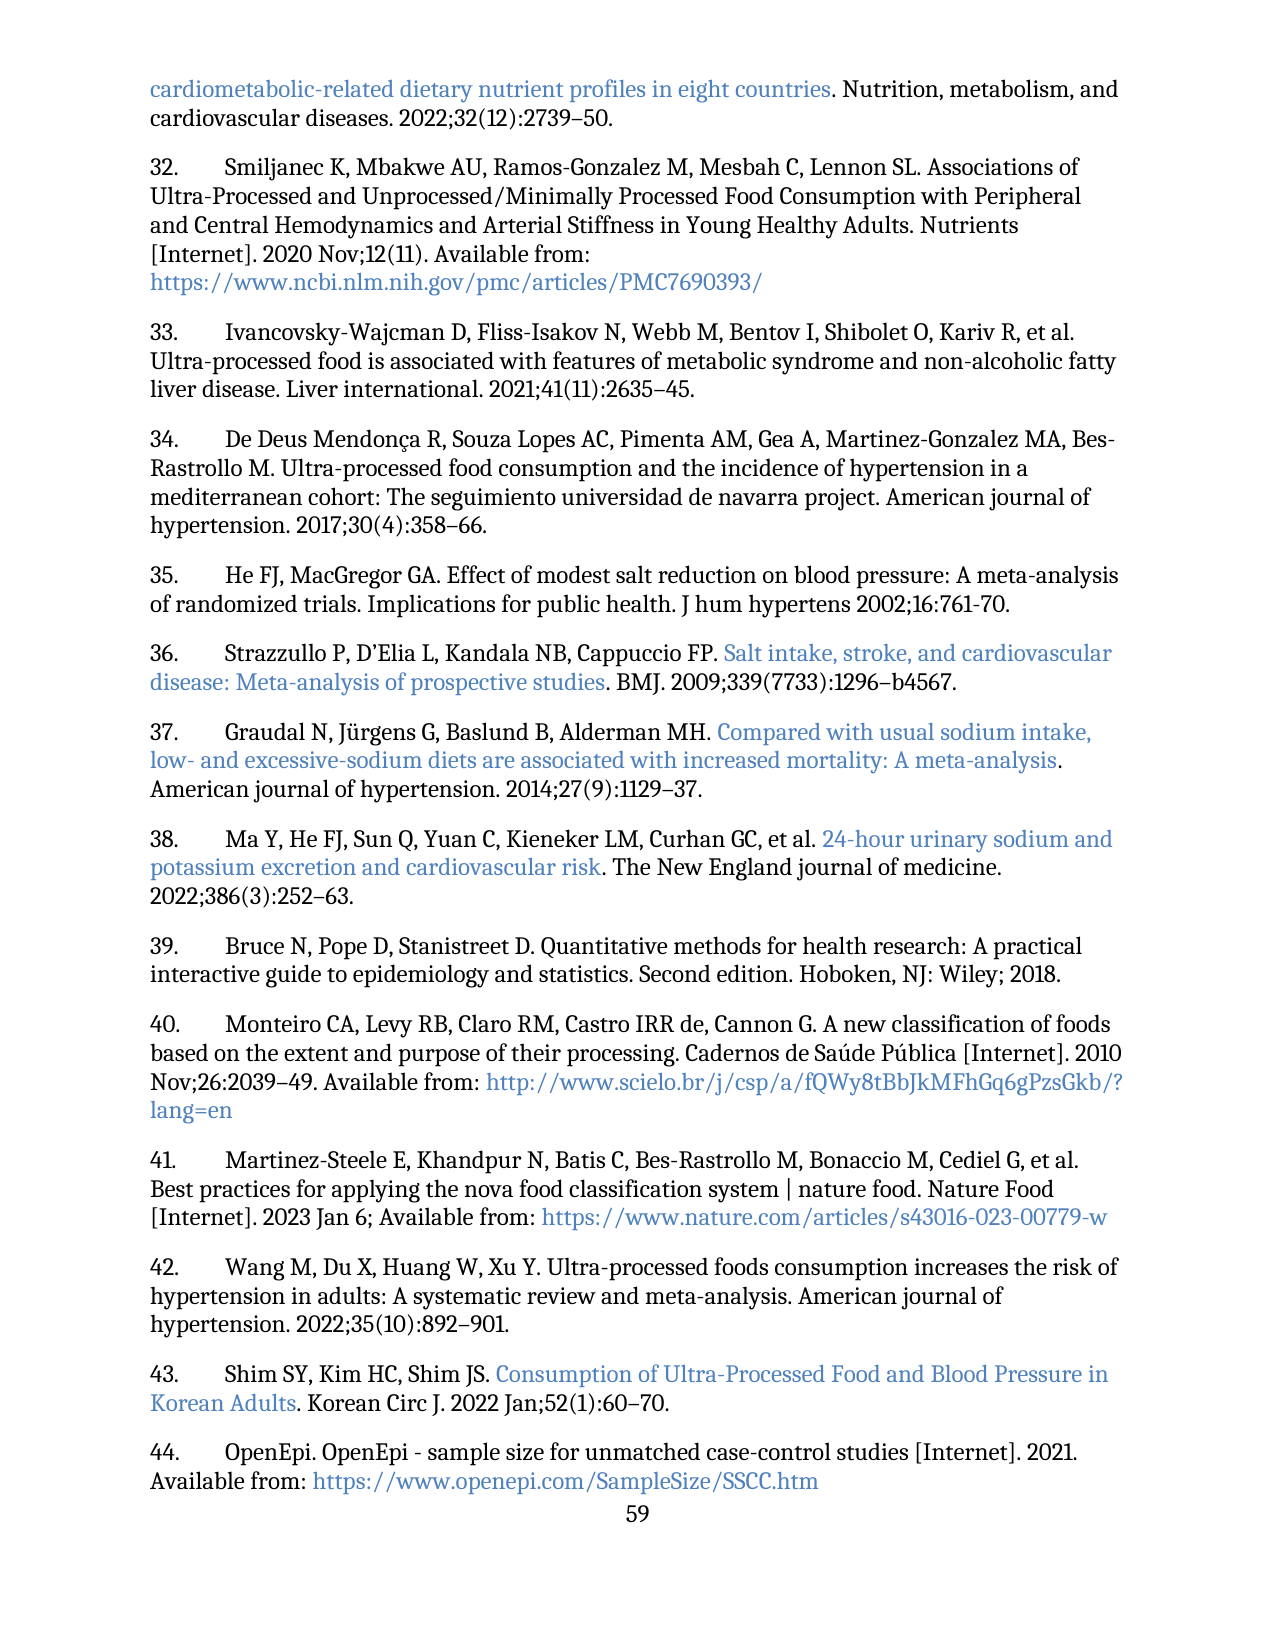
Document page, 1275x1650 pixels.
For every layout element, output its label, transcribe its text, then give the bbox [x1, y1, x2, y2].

text 36. Strazzullo P, D’Elia L, Kandala NB, Cappuccio FP. Salt intake, stroke, and cardiovascular disease: Meta-analysis of prospective studies. BMJ. 2009;339(7733):1296–b4567. [150, 639, 1125, 697]
text 43. Shim SY, Kim HC, Shim JS. Consumption of Ultra-Processed Food and Blood Pressure in Korean Adults. Korean Circ J. 2022 Jan;52(1):60–70. [150, 1360, 1125, 1417]
text 41. Martinez-Steele E, Khandpur N, Batis C, Bes-Rastrollo M, Bonaccio M, Cediel G, et al. Best practices for applying the nova food classification system | nature food. Nature Food [Internet]. 2023 Jan 6; Available from: https://www.nature.com/articles/s43016-023-00779-w [150, 1146, 1125, 1232]
text cardiometabolic-related dietary nutrient profiles in eight countries. Nutrition, metabolism, and cardiovascular diseases. 2022;32(12):2739–50. [150, 75, 1125, 132]
text 39. Bruce N, Pope D, Stanistreet D. Quantitative methods for health research: A practical interactive guide to epidemiology and statistics. Second edition. Hoboken, NJ: Wiley; 2018. [150, 932, 1125, 989]
text 33. Ivancovsky-Wajcman D, Fliss-Isakov N, Webb M, Bentov I, Shibolet O, Kariv R, et al. Ultra-processed food is associated with features of metabolic syndrome and non-alcoholic fatty liver disease. Liver international. 2021;41(11):2635–45. [150, 318, 1125, 404]
text 37. Graudal N, Jürgens G, Baslund B, Alderman MH. Compared with usual sodium intake, low- and excessive-sodium diets are associated with increased mortality: A meta-analysis. American journal of hypertension. 2014;27(9):1129–37. [150, 717, 1125, 804]
text 42. Wang M, Du X, Huang W, Xu Y. Ultra-processed foods consumption increases the risk of hypertension in adults: A systematic review and meta-analysis. American journal of hypertension. 2022;35(10):892–901. [150, 1253, 1125, 1339]
text 34. De Deus Mendonça R, Souza Lopes AC, Pimenta AM, Gea A, Martinez-Gonzalez MA, Bes-Rastrollo M. Ultra-processed food consumption and the incidence of hypertension in a mediterranean cohort: The seguimiento universidad de navarra project. American journal of hypertension. 2017;30(4):358–66. [150, 425, 1125, 540]
text 40. Monteiro CA, Levy RB, Claro RM, Castro IRR de, Cannon G. A new classification of foods based on the extent and purpose of their processing. Cadernos de Saúde Pública [Internet]. 2010 Nov;26:2039–49. Available from: http://www.scielo.br/j/csp/a/fQWy8tBbJkMFhGq6gPzsGkb/?lang=en [150, 1010, 1125, 1125]
text 38. Ma Y, He FJ, Sun Q, Yuan C, Kieneker LM, Curhan GC, et al. 24-hour urinary sodium and potassium excretion and cardiovascular risk. The New England journal of medicine. 2022;386(3):252–63. [150, 824, 1125, 911]
text 35. He FJ, MacGregor GA. Effect of modest salt reduction on blood pressure: A meta-analysis of randomized trials. Implications for public health. J hum hypertens 2002;16:761-70. [150, 561, 1125, 618]
text 44. OpenEpi. OpenEpi - sample size for unmatched case-control studies [Internet]. 2021. Available from: https://www.openepi.com/SampleSize/SSCC.htm [150, 1438, 1125, 1496]
text 32. Smiljanec K, Mbakwe AU, Ramos-Gonzalez M, Mesbah C, Lennon SL. Associations of Ultra-Processed and Unprocessed/Minimally Processed Food Consumption with Peripheral and Central Hemodynamics and Arterial Stiffness in Young Healthy Adults. Nutrients [Internet]. 2020 Nov;12(11). Available from: https://www.ncbi.nlm.nih.gov/pmc/articles/PMC7690393/ [150, 153, 1125, 297]
